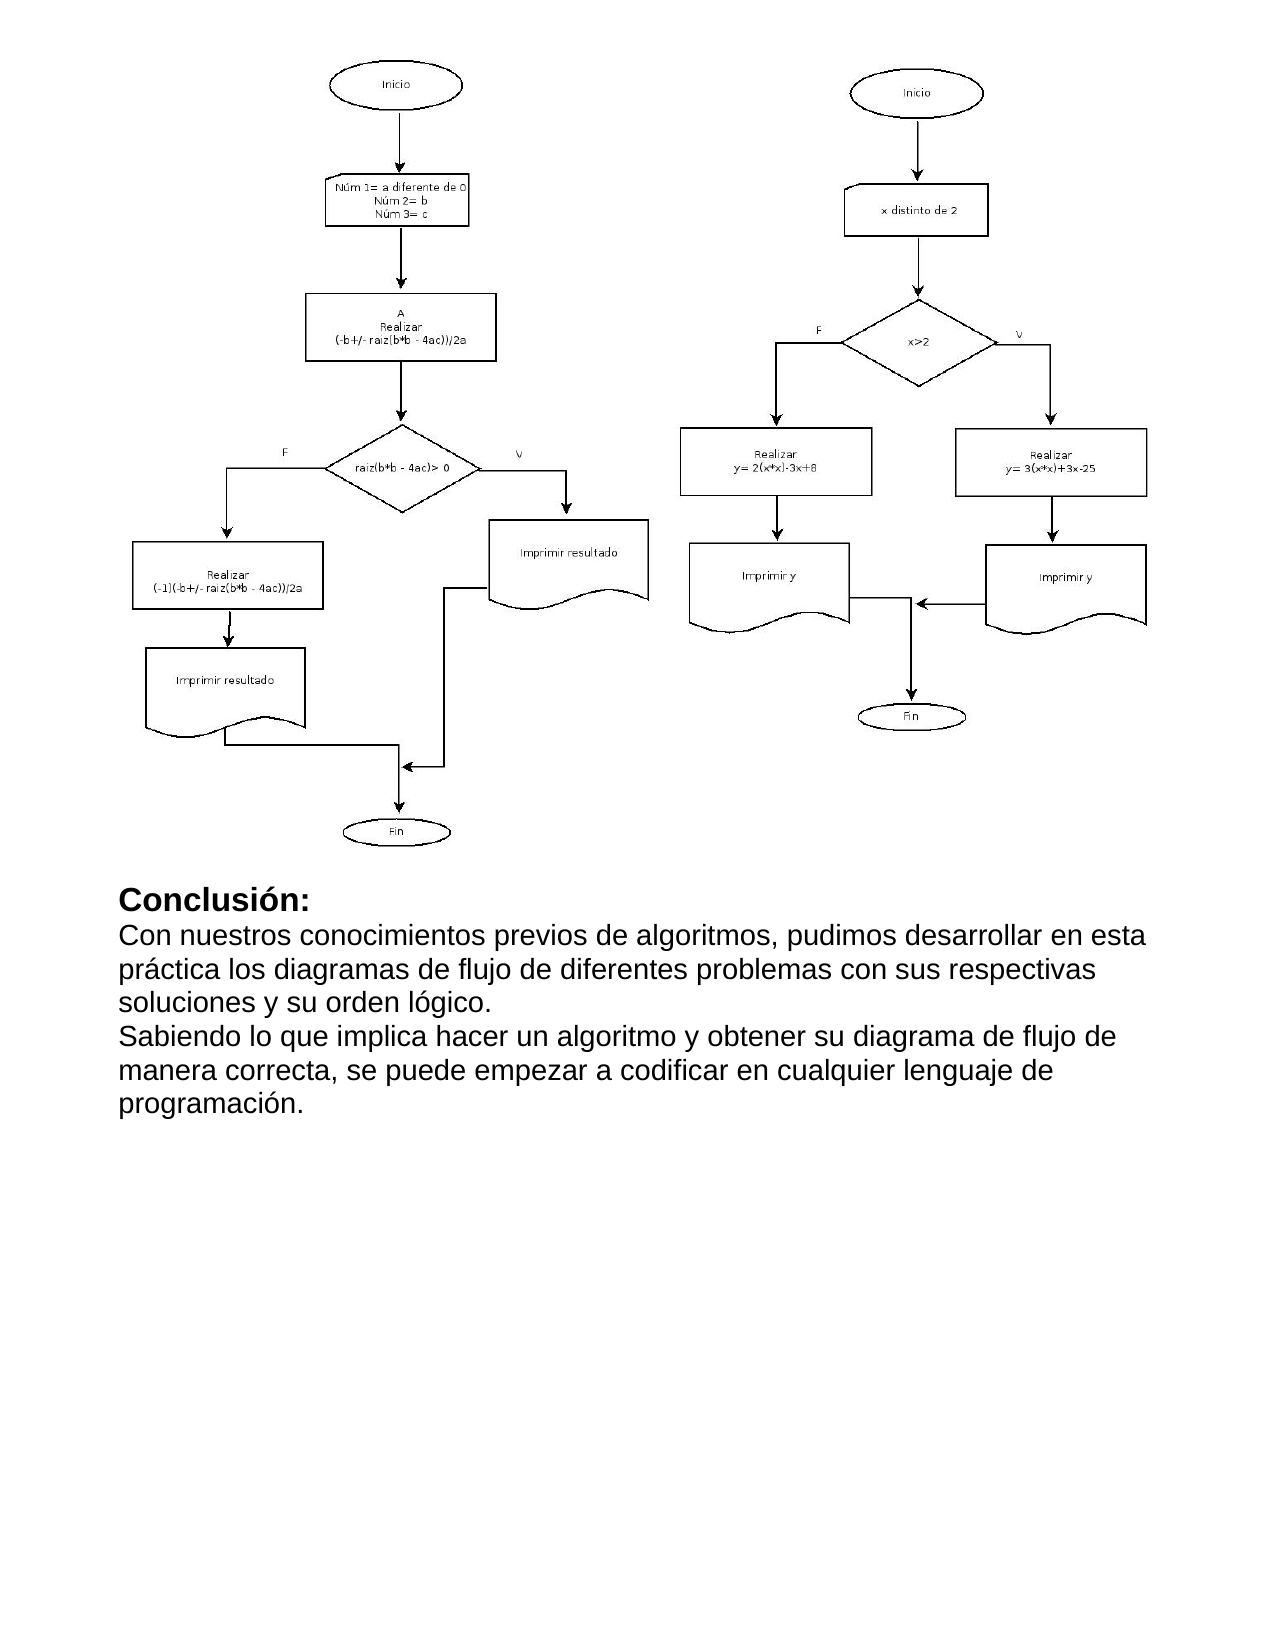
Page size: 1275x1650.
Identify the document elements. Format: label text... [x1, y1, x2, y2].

text Conclusión: [118, 880, 1205, 918]
text Sabiendo lo que implica hacer un algoritmo y obtener su diagrama de flujo de manera correcta, se puede empezar a codificar en cualquier lenguaje de programación. [118, 1019, 1205, 1119]
text Con nuestros conocimientos previos de algoritmos, pudimos desarrollar en esta práctica los diagramas de flujo de diferentes problemas con sus respectivas soluciones y su orden lógico. [118, 918, 1205, 1019]
